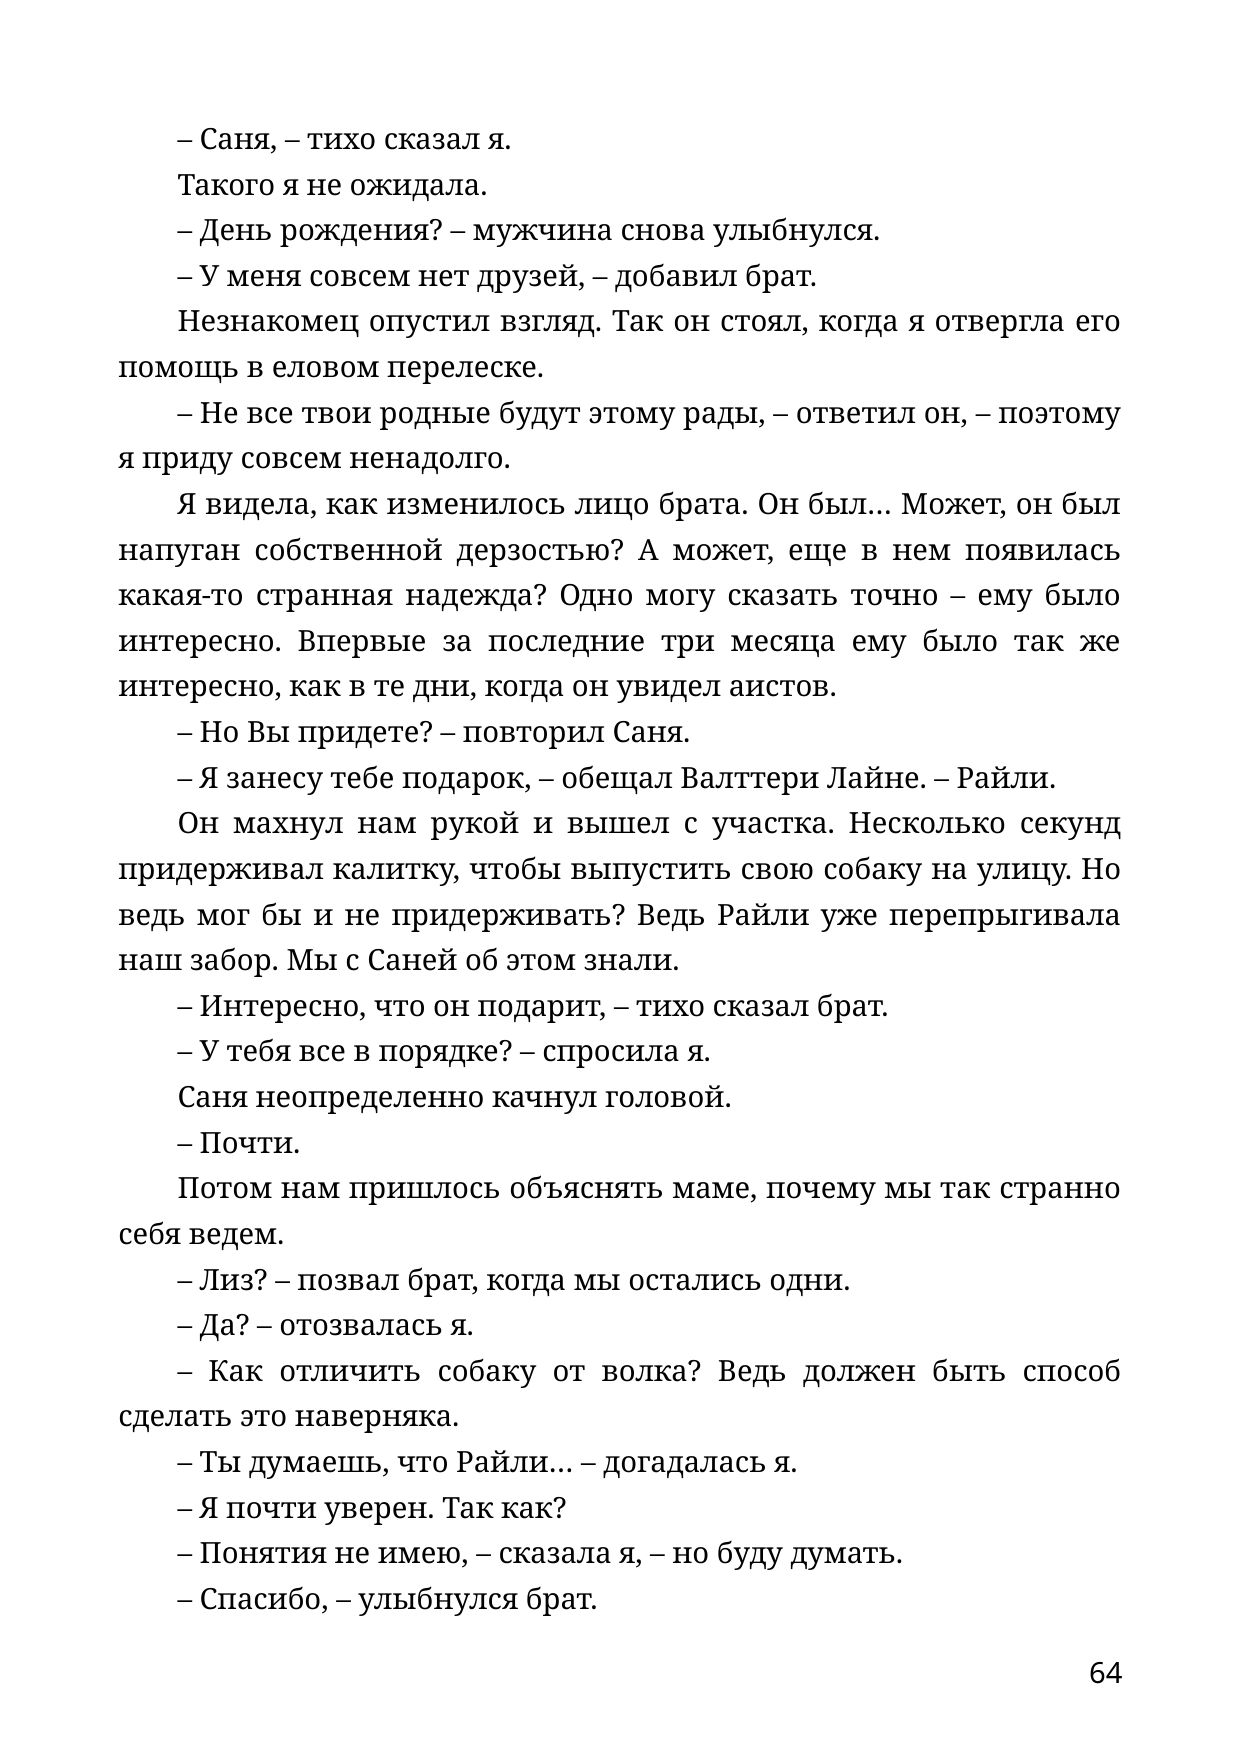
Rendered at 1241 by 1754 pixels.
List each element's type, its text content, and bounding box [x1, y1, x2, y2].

text – Да? – отозвалась я. [118, 1304, 1122, 1344]
text – Спасибо, – улыбнулся брат. [118, 1578, 1122, 1618]
text Потом нам пришлось объяснять маме, почему мы так странно себя ведем. [118, 1167, 1122, 1253]
text – Как отличить собаку от волка? Ведь должен быть способ сделать это наверняка. [118, 1350, 1122, 1435]
text Саня неопределенно качнул головой. [118, 1076, 1122, 1116]
text – Почти. [118, 1122, 1122, 1162]
text – У меня совсем нет друзей, – добавил брат. [118, 255, 1122, 295]
text – Не все твои родные будут этому рады, – ответил он, – поэтому я приду совсем ненадолго. [118, 392, 1122, 477]
text – Я занесу тебе подарок, – обещал Валттери Лайне. – Райли. [118, 757, 1122, 797]
text Такого я не ожидала. [118, 164, 1122, 203]
text Он махнул нам рукой и вышел с участка. Несколько секунд придерживал калитку, чтобы выпустить свою собаку на улицу. Но ведь мог бы и не придерживать? Ведь Райли уже перепрыгивала наш забор. Мы с Саней об этом знали. [118, 802, 1122, 979]
text – Я почти уверен. Так как? [118, 1487, 1122, 1527]
text – Интересно, что он подарит, – тихо сказал брат. [118, 985, 1122, 1025]
text Я видела, как изменилось лицо брата. Он был… Может, он был напуган собственной дерзостью? А может, еще в нем появилась какая-то странная надежда? Одно могу сказать точно – ему было интересно. Впервые за последние три месяца ему было так же интересно, как в те дни, когда он увидел аистов. [118, 483, 1122, 705]
text – Но Вы придете? – повторил Саня. [118, 711, 1122, 751]
text – Лиз? – позвал брат, когда мы остались одни. [118, 1259, 1122, 1298]
text – Саня, – тихо сказал я. [118, 118, 1122, 158]
text Незнакомец опустил взгляд. Так он стоял, когда я отвергла его помощь в еловом перелеске. [118, 301, 1122, 386]
text – Ты думаешь, что Райли… – догадалась я. [118, 1441, 1122, 1481]
text – Понятия не имею, – сказала я, – но буду думать. [118, 1532, 1122, 1572]
text – День рождения? – мужчина снова улыбнулся. [118, 209, 1122, 249]
text – У тебя все в порядке? – спросила я. [118, 1031, 1122, 1070]
